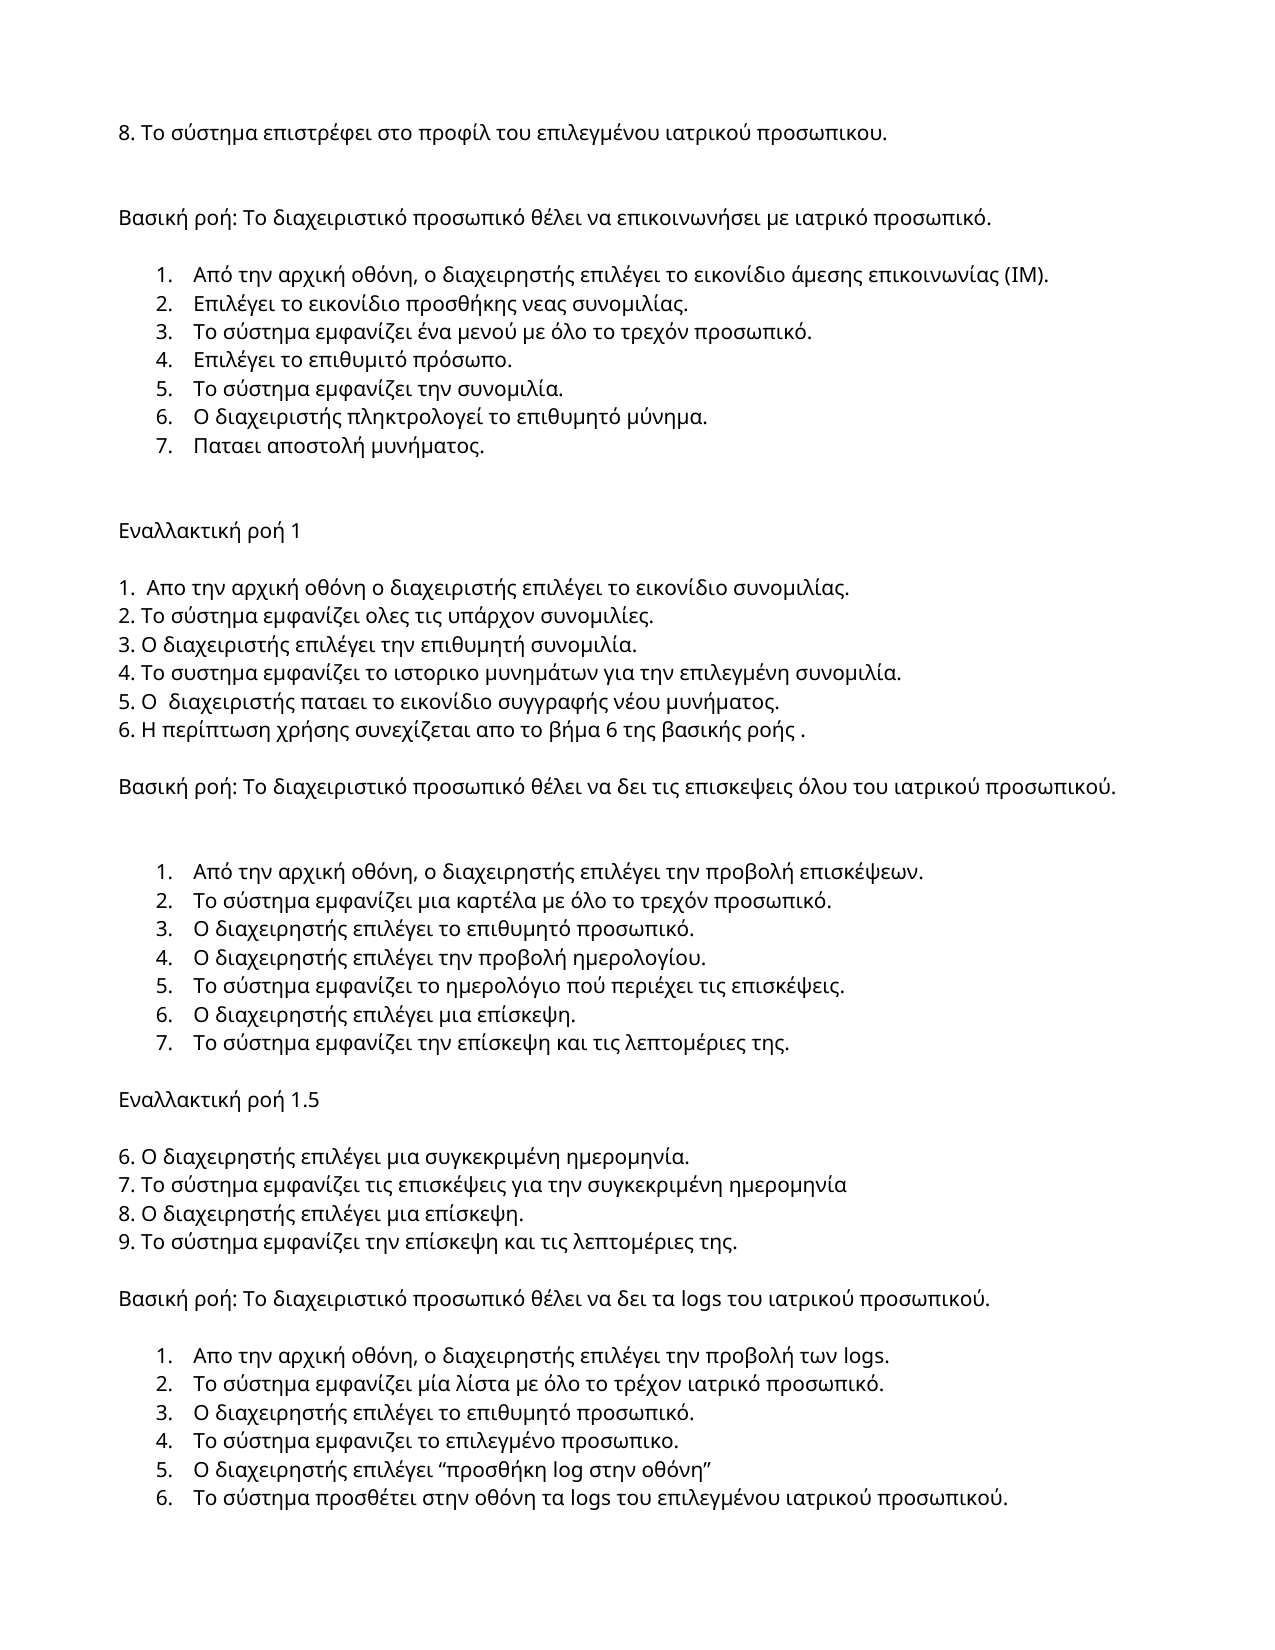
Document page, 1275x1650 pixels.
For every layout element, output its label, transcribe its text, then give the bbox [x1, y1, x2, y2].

list Ο διαχειριστής πληκτρολογεί το επιθυμητό μύνημα. [156, 402, 1157, 431]
list Ο διαχειρηστής επιλέγει “προσθήκη log στην οθόνη” [156, 1455, 1157, 1483]
list Απο την αρχική οθόνη, ο διαχειρηστής επιλέγει την προβολή των logs. [156, 1341, 1157, 1369]
text Βασική ροή: Το διαχειριστικό προσωπικό θέλει να επικοινωνήσει με ιατρικό προσωπικό. [118, 203, 1157, 232]
list Το σύστημα προσθέτει στην οθόνη τα logs του επιλεγμένου ιατρικού προσωπικού. [156, 1483, 1157, 1512]
list 5. Ο διαχειριστής παταει το εικονίδιο συγγραφής νέου μυνήματος. [118, 687, 1157, 715]
text Βασική ροή: Το διαχειριστικό προσωπικό θέλει να δει τα logs του ιατρικού προσωπικού. [118, 1284, 1157, 1312]
list 6. Η περίπτωση χρήσης συνεχίζεται απο το βήμα 6 της βασικής ροής . [118, 715, 1157, 744]
list Το σύστημα εμφανίζει το ημερολόγιο πού περιέχει τις επισκέψεις. [156, 971, 1157, 1000]
list Ο διαχειρηστής επιλέγει το επιθυμητό προσωπικό. [156, 914, 1157, 943]
text Εναλλακτική ροή 1.5 [118, 1085, 1157, 1113]
text Βασική ροή: Το διαχειριστικό προσωπικό θέλει να δει τις επισκεψεις όλου του ιατρικού προσωπικού. [118, 772, 1157, 801]
list Επιλέγει το εικονίδιο προσθήκης νεας συνομιλίας. [156, 289, 1157, 317]
text 8. Ο διαχειρηστής επιλέγει μια επίσκεψη. [118, 1199, 1157, 1227]
list Το σύστημα εμφανίζει την επίσκεψη και τις λεπτομέριες της. [156, 1028, 1157, 1057]
list 2. Το σύστημα εμφανίζει ολες τις υπάρχον συνομιλίες. [118, 602, 1157, 630]
text 8. Το σύστημα επιστρέφει στο προφίλ του επιλεγμένου ιατρικού προσωπικου. [118, 118, 1157, 147]
list Ο διαχειρηστής επιλέγει το επιθυμητό προσωπικό. [156, 1398, 1157, 1426]
list Από την αρχική οθόνη, ο διαχειρηστής επιλέγει την προβολή επισκέψεων. [156, 857, 1157, 886]
list Επιλέγει το επιθυμιτό πρόσωπο. [156, 346, 1157, 374]
list Εναλλακτική ροή 1 [118, 516, 1157, 545]
list Ο διαχειρηστής επιλέγει μια επίσκεψη. [156, 1000, 1157, 1028]
list 1. Απο την αρχική οθόνη ο διαχειριστής επιλέγει το εικονίδιο συνομιλίας. [118, 573, 1157, 602]
text 6. Ο διαχειρηστής επιλέγει μια συγκεκριμένη ημερομηνία. [118, 1142, 1157, 1170]
list Το σύστημα εμφανίζει μία λίστα με όλο το τρέχον ιατρικό προσωπικό. [156, 1369, 1157, 1398]
list Το σύστημα εμφανίζει την συνομιλία. [156, 374, 1157, 402]
text 7. Το σύστημα εμφανίζει τις επισκέψεις για την συγκεκριμένη ημερομηνία [118, 1170, 1157, 1199]
list Από την αρχική οθόνη, ο διαχειρηστής επιλέγει το εικονίδιο άμεσης επικοινωνίας (IM). [156, 260, 1157, 289]
list Το σύστημα εμφανιζει το επιλεγμένο προσωπικο. [156, 1426, 1157, 1455]
list Το σύστημα εμφανίζει μια καρτέλα με όλο το τρεχόν προσωπικό. [156, 886, 1157, 914]
list Το σύστημα εμφανίζει ένα μενού με όλο το τρεχόν προσωπικό. [156, 317, 1157, 346]
list Παταει αποστολή μυνήματος. [156, 431, 1157, 459]
list 4. Το συστημα εμφανίζει το ιστορικο μυνημάτων για την επιλεγμένη συνομιλία. [118, 658, 1157, 687]
list Ο διαχειρηστής επιλέγει την προβολή ημερολογίου. [156, 943, 1157, 971]
text 9. Το σύστημα εμφανίζει την επίσκεψη και τις λεπτομέριες της. [118, 1227, 1157, 1256]
list 3. Ο διαχειριστής επιλέγει την επιθυμητή συνομιλία. [118, 630, 1157, 658]
